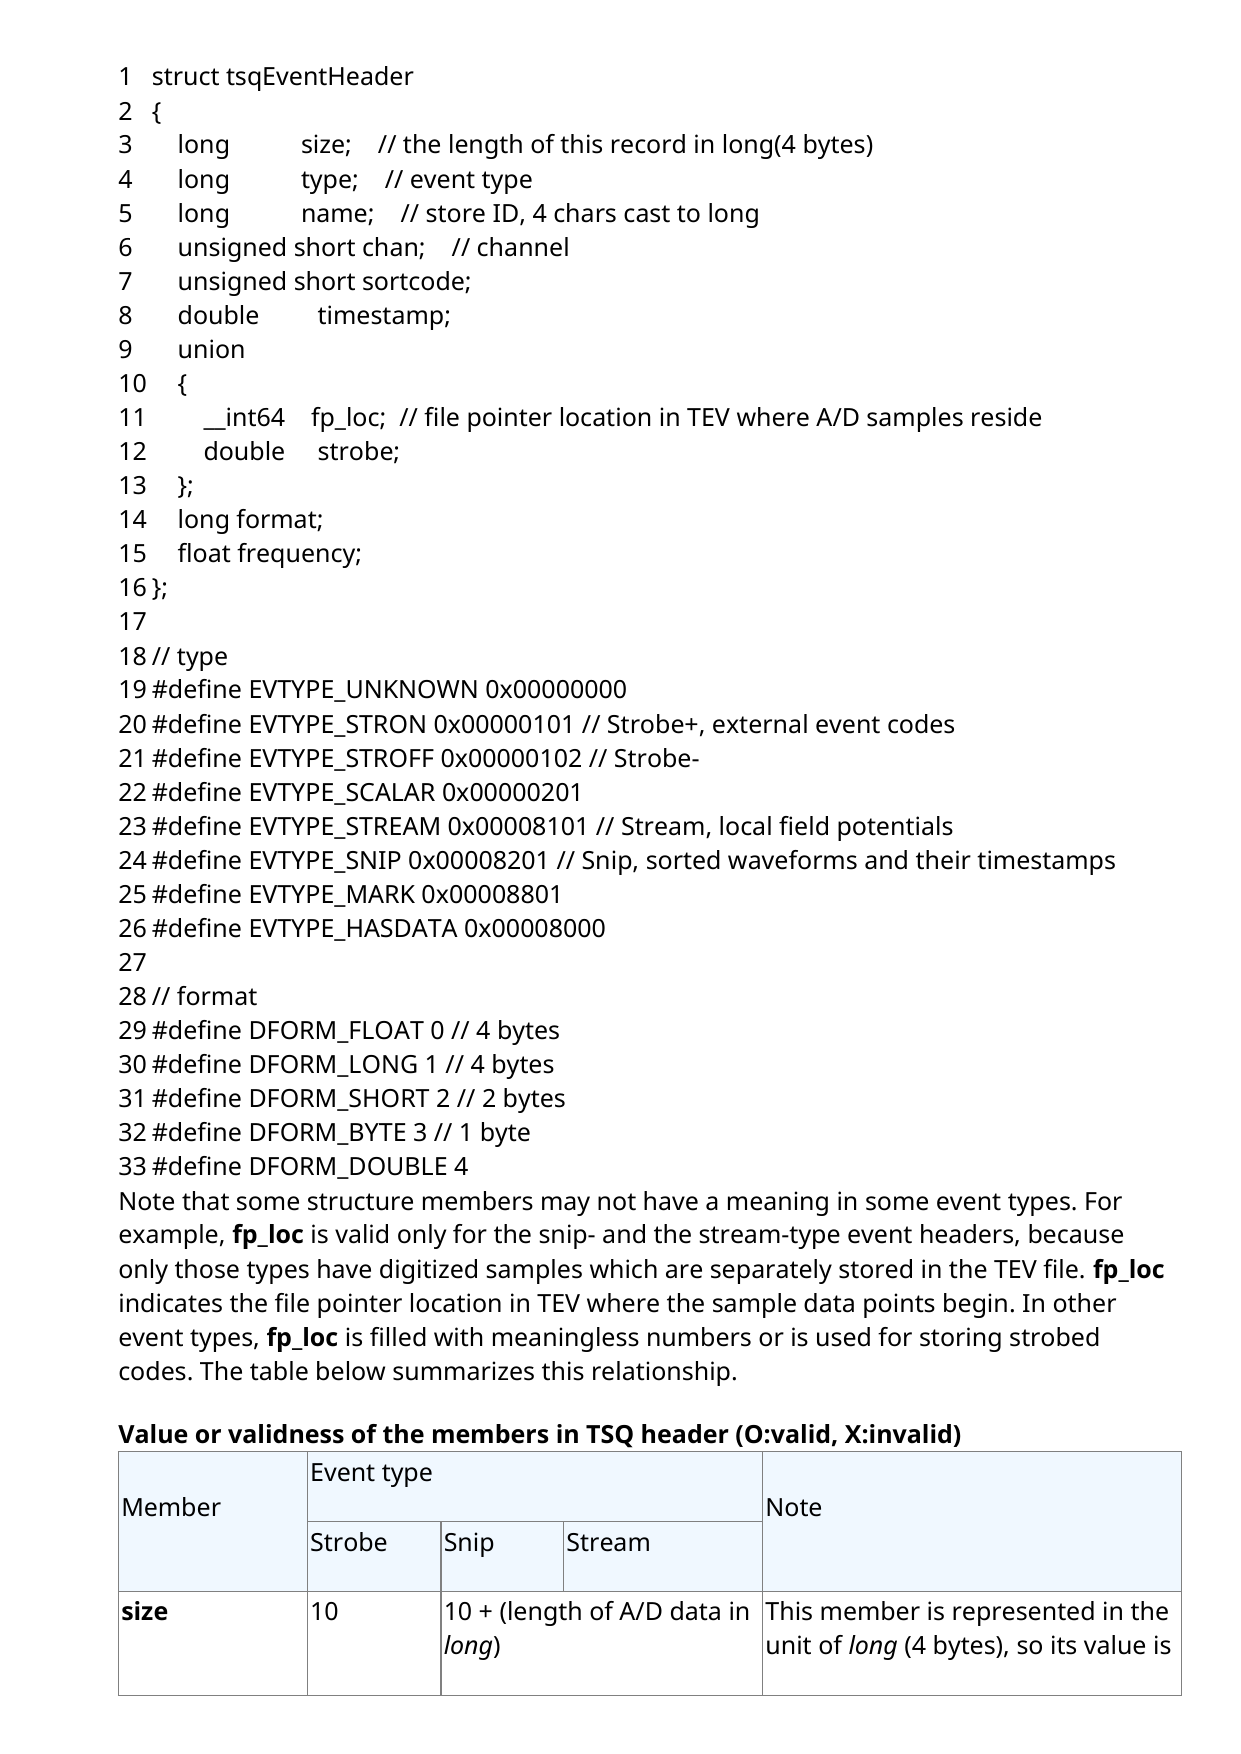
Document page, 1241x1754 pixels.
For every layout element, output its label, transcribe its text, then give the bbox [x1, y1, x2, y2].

table_cell 10 [308, 1592, 440, 1694]
table_cell Snip [442, 1522, 563, 1591]
table_header Event type [308, 1452, 762, 1521]
table_cell 10 + (length of A/D data in long) [442, 1592, 762, 1694]
table_cell size [119, 1592, 307, 1694]
text Note that some structure members may not have a meaning in some event types. For example, fp_loc is valid only for the snip- and the stream-type event headers, because only those types have digitized samples which are separately stored in the TEV file. fp_loc indicates the file pointer location in TEV where the sample data points begin. In other event types, fp_loc is filled with meaningless numbers or is used for storing strobed codes. The table below summarizes this relationship. [118, 1183, 1181, 1387]
text Value or validness of the members in TSQ header (O:valid, X:invalid) [118, 1417, 1181, 1451]
table_cell Stream [564, 1522, 762, 1591]
table_header struct tsqEventHeader { long size; // the length of this record in long(4 bytes) long type; // event type long name; // store ID, 4 chars cast to long unsigned short chan; // channel unsigned short sortcode; double timestamp; union { __int64 fp_loc; // file pointer location in TEV where A/D samples reside double strobe; }; long format; float frequency; }; // type #define EVTYPE_UNKNOWN 0x00000000 #define EVTYPE_STRON 0x00000101 // Strobe+, external event codes #define EVTYPE_STROFF 0x00000102 // Strobe- #define EVTYPE_SCALAR 0x00000201 #define EVTYPE_STREAM 0x00008101 // Stream, local field potentials #define EVTYPE_SNIP 0x00008201 // Snip, sorted waveforms and their timestamps #define EVTYPE_MARK 0x00008801 #define EVTYPE_HASDATA 0x00008000 // format #define DFORM_FLOAT 0 // 4 bytes #define DFORM_LONG 1 // 4 bytes #define DFORM_SHORT 2 // 2 bytes #define DFORM_BYTE 3 // 1 byte #define DFORM_DOUBLE 4 [152, 59, 1181, 1183]
table_cell Strobe [308, 1522, 440, 1591]
table_header Note [763, 1452, 1181, 1521]
table_header Member [119, 1452, 307, 1521]
table_cell This member is represented in the unit of long (4 bytes), so its value is [763, 1592, 1181, 1694]
table_header 1 2 3 4 5 6 7 8 9 10 11 12 13 14 15 16 17 18 19 20 21 22 23 24 25 26 27 28 29 30 31 32 33 [118, 59, 152, 1183]
